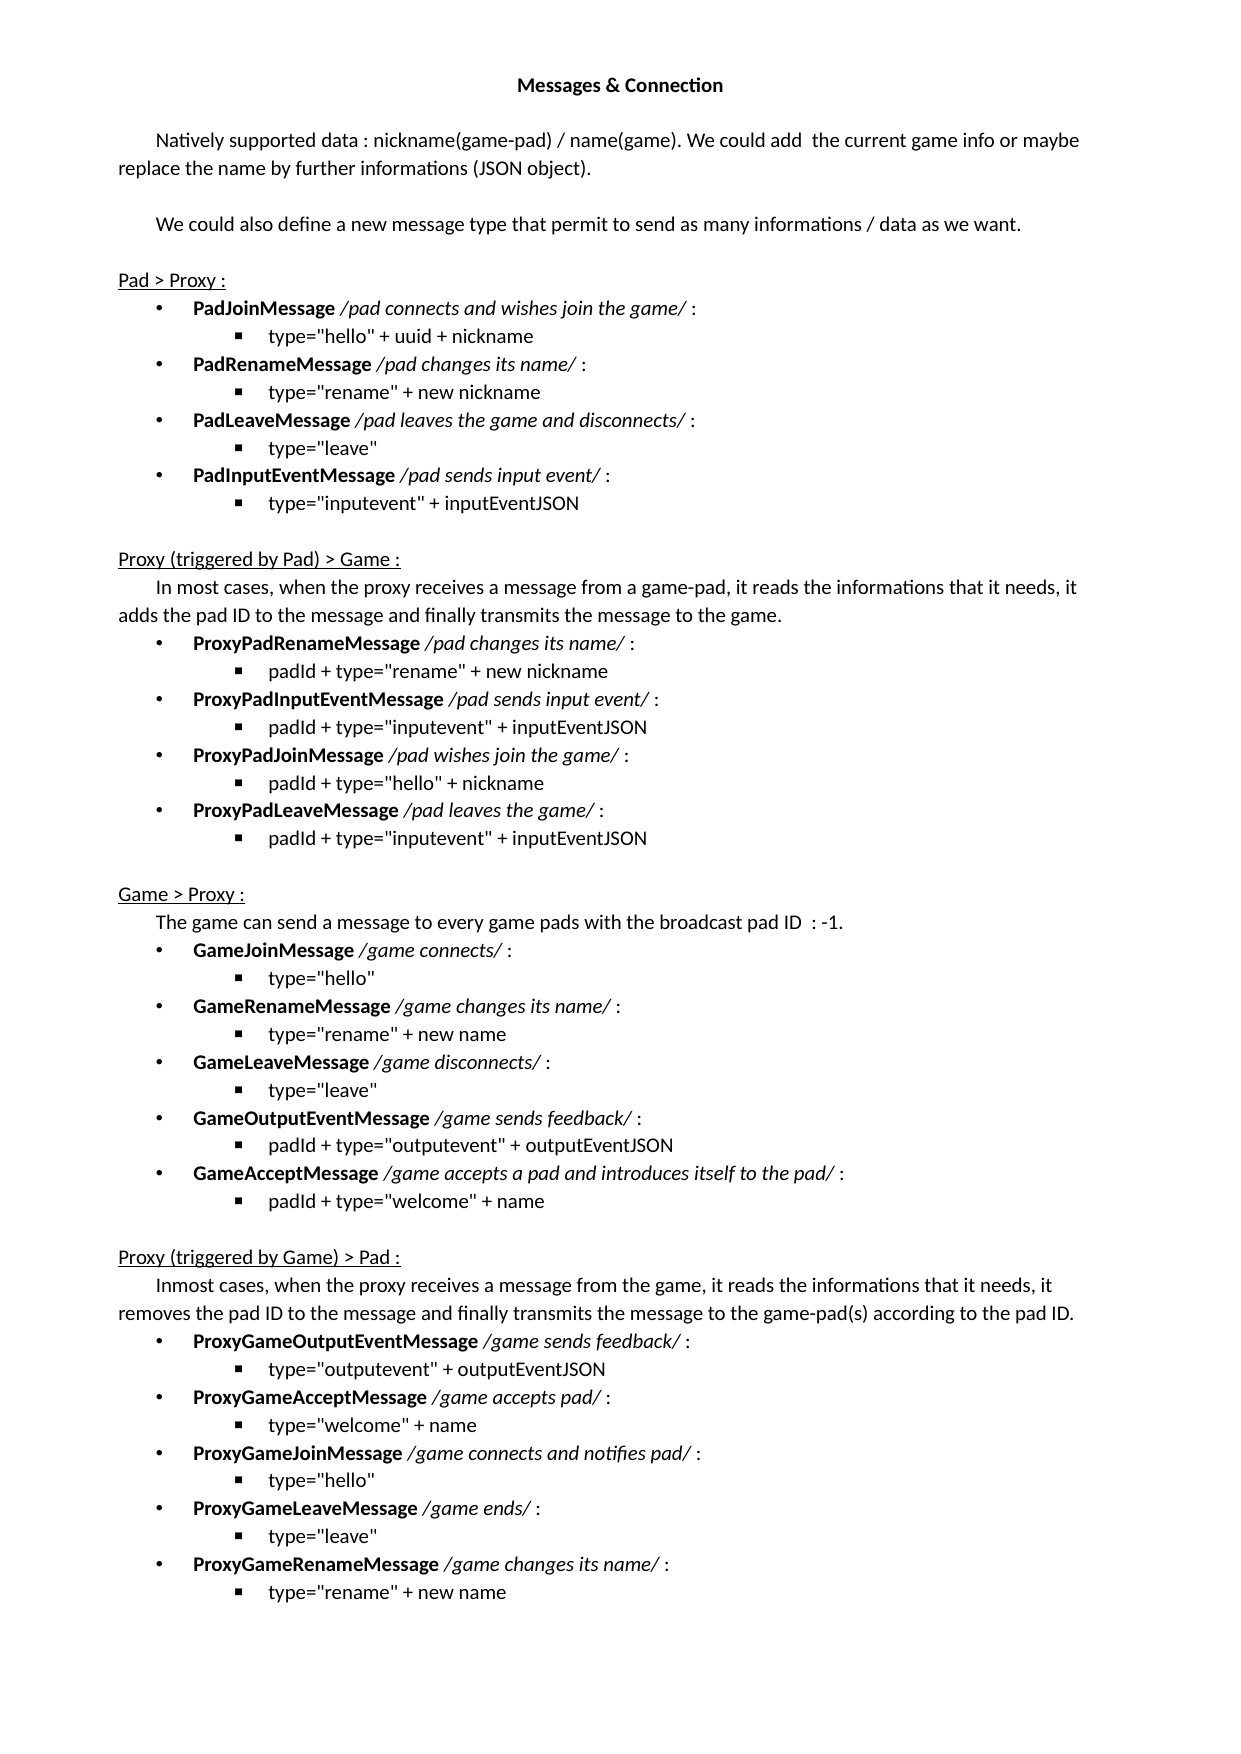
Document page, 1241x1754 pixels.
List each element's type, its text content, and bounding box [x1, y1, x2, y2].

text Proxy (triggered by Pad) > Game : [118, 546, 1122, 572]
list type="rename" + new name [231, 1021, 1122, 1046]
list GameJoinMessage /game connects/ : [156, 937, 1122, 963]
list PadLeaveMessage /pad leaves the game and disconnects/ : [156, 407, 1122, 432]
list type="leave" [231, 1523, 1122, 1549]
list ProxyGameLeaveMessage /game ends/ : [156, 1496, 1122, 1521]
list type="leave" [231, 435, 1122, 460]
text In most cases, when the proxy receives a message from a game-pad, it reads the informations that it needs, it adds the pad ID to the message and finally transmits the message to the game. [118, 574, 1122, 628]
list type="rename" + new name [231, 1579, 1122, 1605]
list padId + type="rename" + new nickname [231, 658, 1122, 683]
list padId + type="outputevent" + outputEventJSON [231, 1133, 1122, 1158]
list ProxyPadInputEventMessage /pad sends input event/ : [156, 686, 1122, 711]
text The game can send a message to every game pads with the broadcast pad ID : -1. [118, 909, 1122, 935]
list padId + type="inputevent" + inputEventJSON [231, 714, 1122, 739]
list padId + type="inputevent" + inputEventJSON [231, 826, 1122, 851]
list type="hello" + uuid + nickname [231, 323, 1122, 348]
text Natively supported data : nickname(game-pad) / name(game). We could add the current game info or maybe replace the name by further informations (JSON object). [118, 128, 1122, 181]
list PadInputEventMessage /pad sends input event/ : [156, 463, 1122, 488]
list PadJoinMessage /pad connects and wishes join the game/ : [156, 295, 1122, 321]
list padId + type="hello" + nickname [231, 770, 1122, 795]
list ProxyPadRenameMessage /pad changes its name/ : [156, 630, 1122, 656]
text Messages & Connection [118, 72, 1122, 97]
list ProxyGameJoinMessage /game connects and notifies pad/ : [156, 1440, 1122, 1465]
text Proxy (triggered by Game) > Pad : [118, 1244, 1122, 1270]
text Pad > Proxy : [118, 267, 1122, 293]
list type="rename" + new nickname [231, 379, 1122, 404]
text We could also define a new message type that permit to send as many informations / data as we want. [118, 211, 1122, 237]
list ProxyPadJoinMessage /pad wishes join the game/ : [156, 742, 1122, 767]
list PadRenameMessage /pad changes its name/ : [156, 351, 1122, 376]
list GameRenameMessage /game changes its name/ : [156, 993, 1122, 1018]
list ProxyGameOutputEventMessage /game sends feedback/ : [156, 1328, 1122, 1353]
list GameAcceptMessage /game accepts a pad and introduces itself to the pad/ : [156, 1161, 1122, 1186]
list type="hello" [231, 1468, 1122, 1493]
list type="welcome" + name [231, 1412, 1122, 1437]
list padId + type="welcome" + name [231, 1188, 1122, 1214]
list GameLeaveMessage /game disconnects/ : [156, 1049, 1122, 1074]
text Inmost cases, when the proxy receives a message from the game, it reads the informations that it needs, it removes the pad ID to the message and finally transmits the message to the game-pad(s) according to the pad ID. [118, 1272, 1122, 1326]
list ProxyGameAcceptMessage /game accepts pad/ : [156, 1384, 1122, 1409]
list type="outputevent" + outputEventJSON [231, 1356, 1122, 1381]
text Game > Proxy : [118, 881, 1122, 907]
list type="hello" [231, 965, 1122, 991]
list ProxyPadLeaveMessage /pad leaves the game/ : [156, 798, 1122, 823]
list GameOutputEventMessage /game sends feedback/ : [156, 1105, 1122, 1130]
list type="inputevent" + inputEventJSON [231, 491, 1122, 516]
list type="leave" [231, 1077, 1122, 1102]
list ProxyGameRenameMessage /game changes its name/ : [156, 1551, 1122, 1577]
